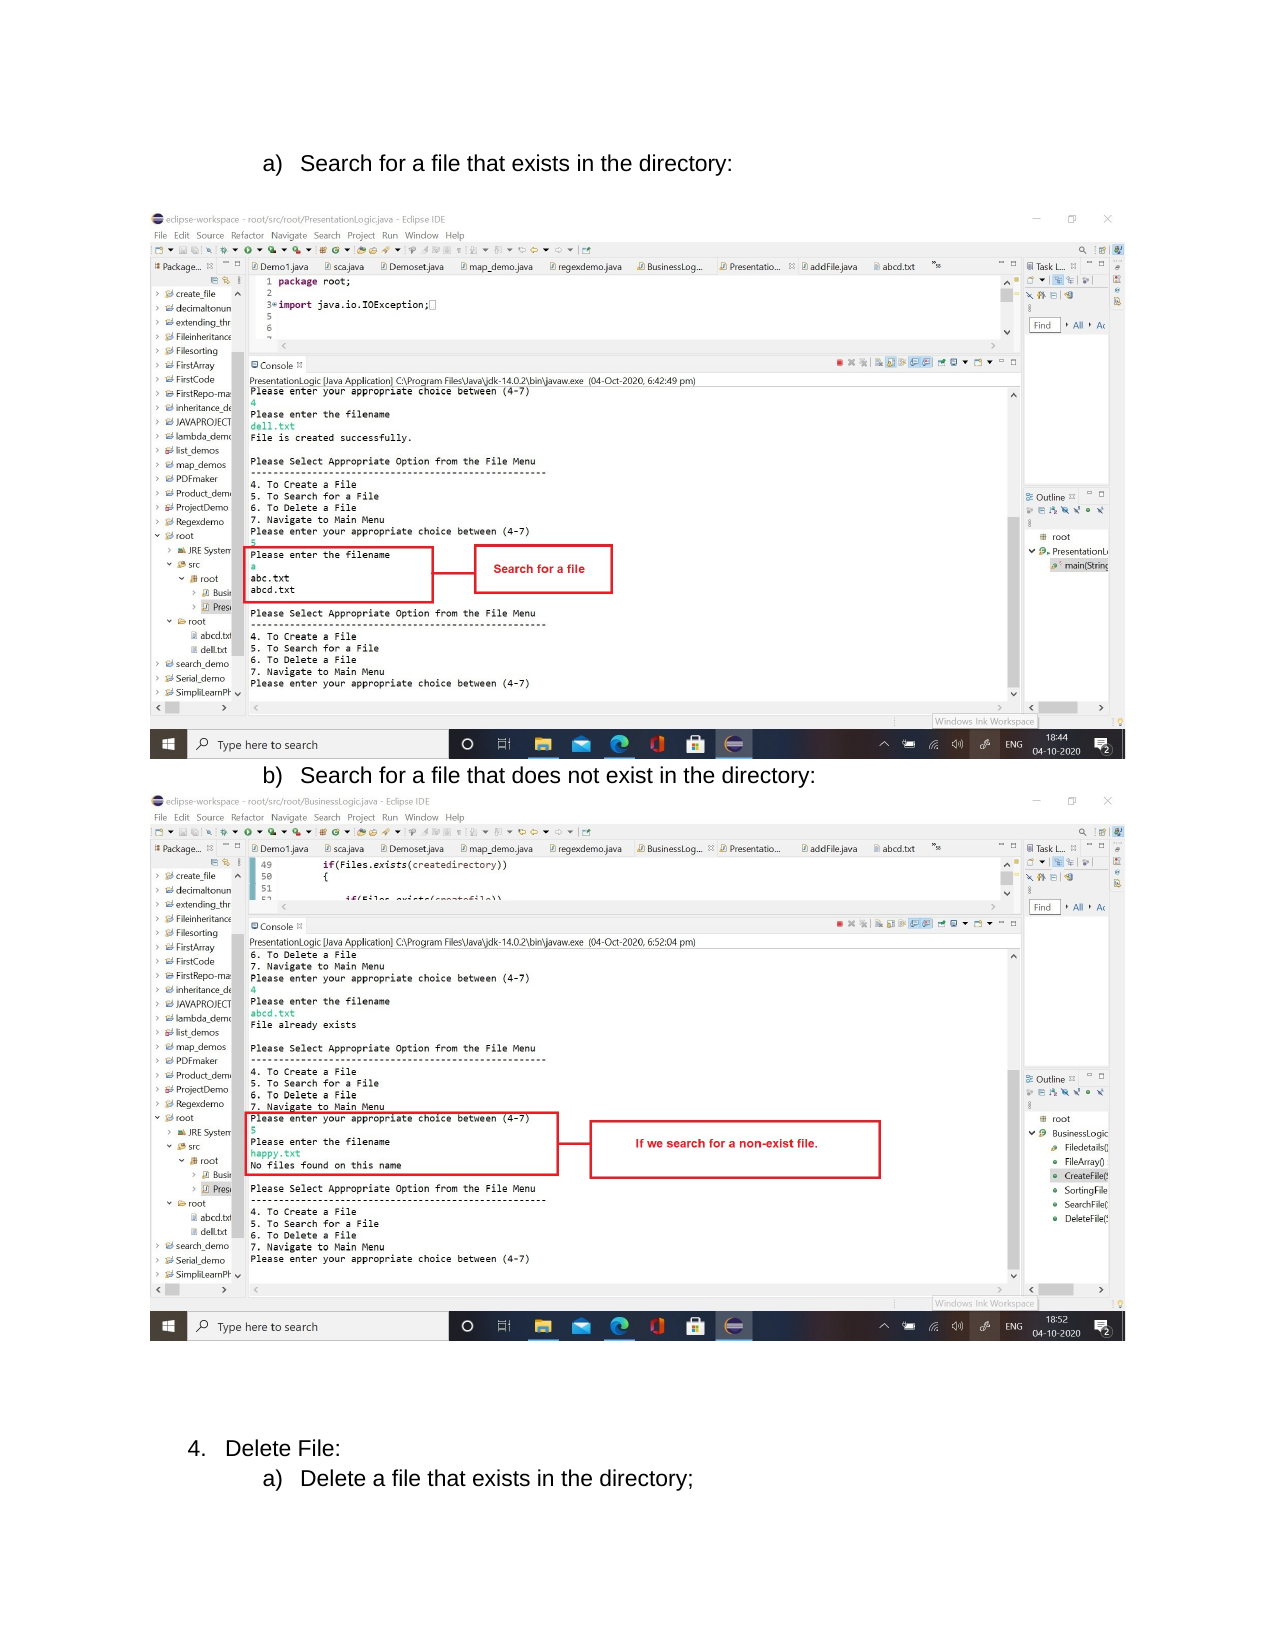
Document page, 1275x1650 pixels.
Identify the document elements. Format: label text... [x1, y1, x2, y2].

list Delete File: [187, 1435, 1125, 1461]
list Delete a file that exists in the directory; [262, 1465, 1125, 1491]
list Search for a file that exists in the directory: [262, 150, 1125, 176]
picture [150, 210, 1125, 759]
list Search for a file that does not exist in the directory: [262, 762, 1125, 788]
picture [150, 792, 1125, 1341]
